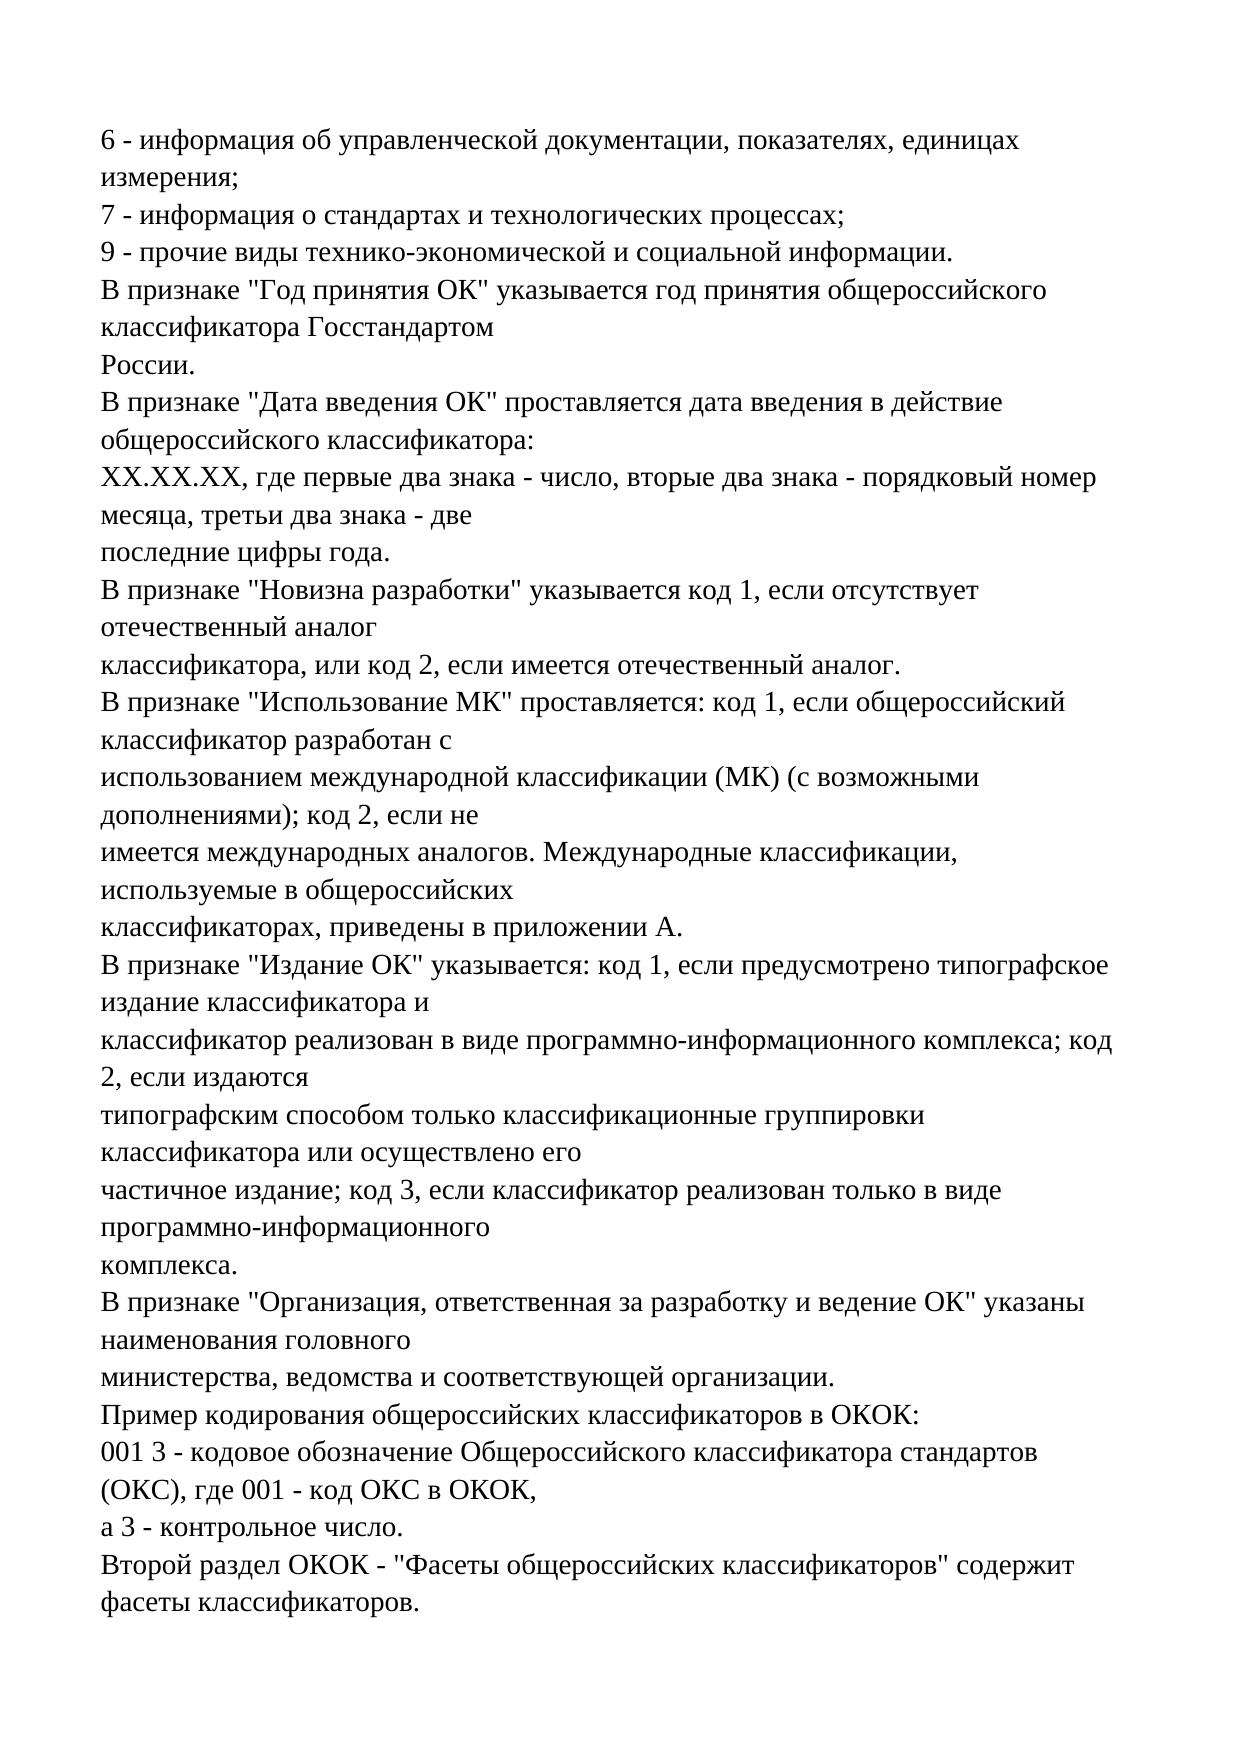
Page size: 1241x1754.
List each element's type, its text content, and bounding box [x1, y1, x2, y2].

text 6 - информация об управленческой документации, показателях, единицах измерения; 7 - информация о стандартах и технологических процессах; 9 - прочие виды технико-экономической и социальной информации. В признаке "Год принятия ОК" указывается год принятия общероссийского классификатора Госстандартом России. В признаке "Дата введения ОК" проставляется дата введения в действие общероссийского классификатора: ХХ.ХХ.ХХ, где первые два знака - число, вторые два знака - порядковый номер месяца, третьи два знака - две последние цифры года. В признаке "Новизна разработки" указывается код 1, если отсутствует отечественный аналог классификатора, или код 2, если имеется отечественный аналог. В признаке "Использование МК" проставляется: код 1, если общероссийский классификатор разработан с использованием международной классификации (МК) (с возможными дополнениями); код 2, если не имеется международных аналогов. Международные классификации, используемые в общероссийских классификаторах, приведены в приложении А. В признаке "Издание ОК" указывается: код 1, если предусмотрено типографское издание классификатора и классификатор реализован в виде программно-информационного комплекса; код 2, если издаются типографским способом только классификационные группировки классификатора или осуществлено его частичное издание; код 3, если классификатор реализован только в виде программно-информационного комплекса. В признаке "Организация, ответственная за разработку и ведение ОК" указаны наименования головного министерства, ведомства и соответствующей организации. Пример кодирования общероссийских классификаторов в ОКОК: 001 3 - кодовое обозначение Общероссийского классификатора стандартов (ОКС), где 001 - код ОКС в ОКОК, а 3 - контрольное число. Второй раздел ОКОК - "Фасеты общероссийских классификаторов" содержит фасеты классификаторов. [100, 118, 1122, 1618]
